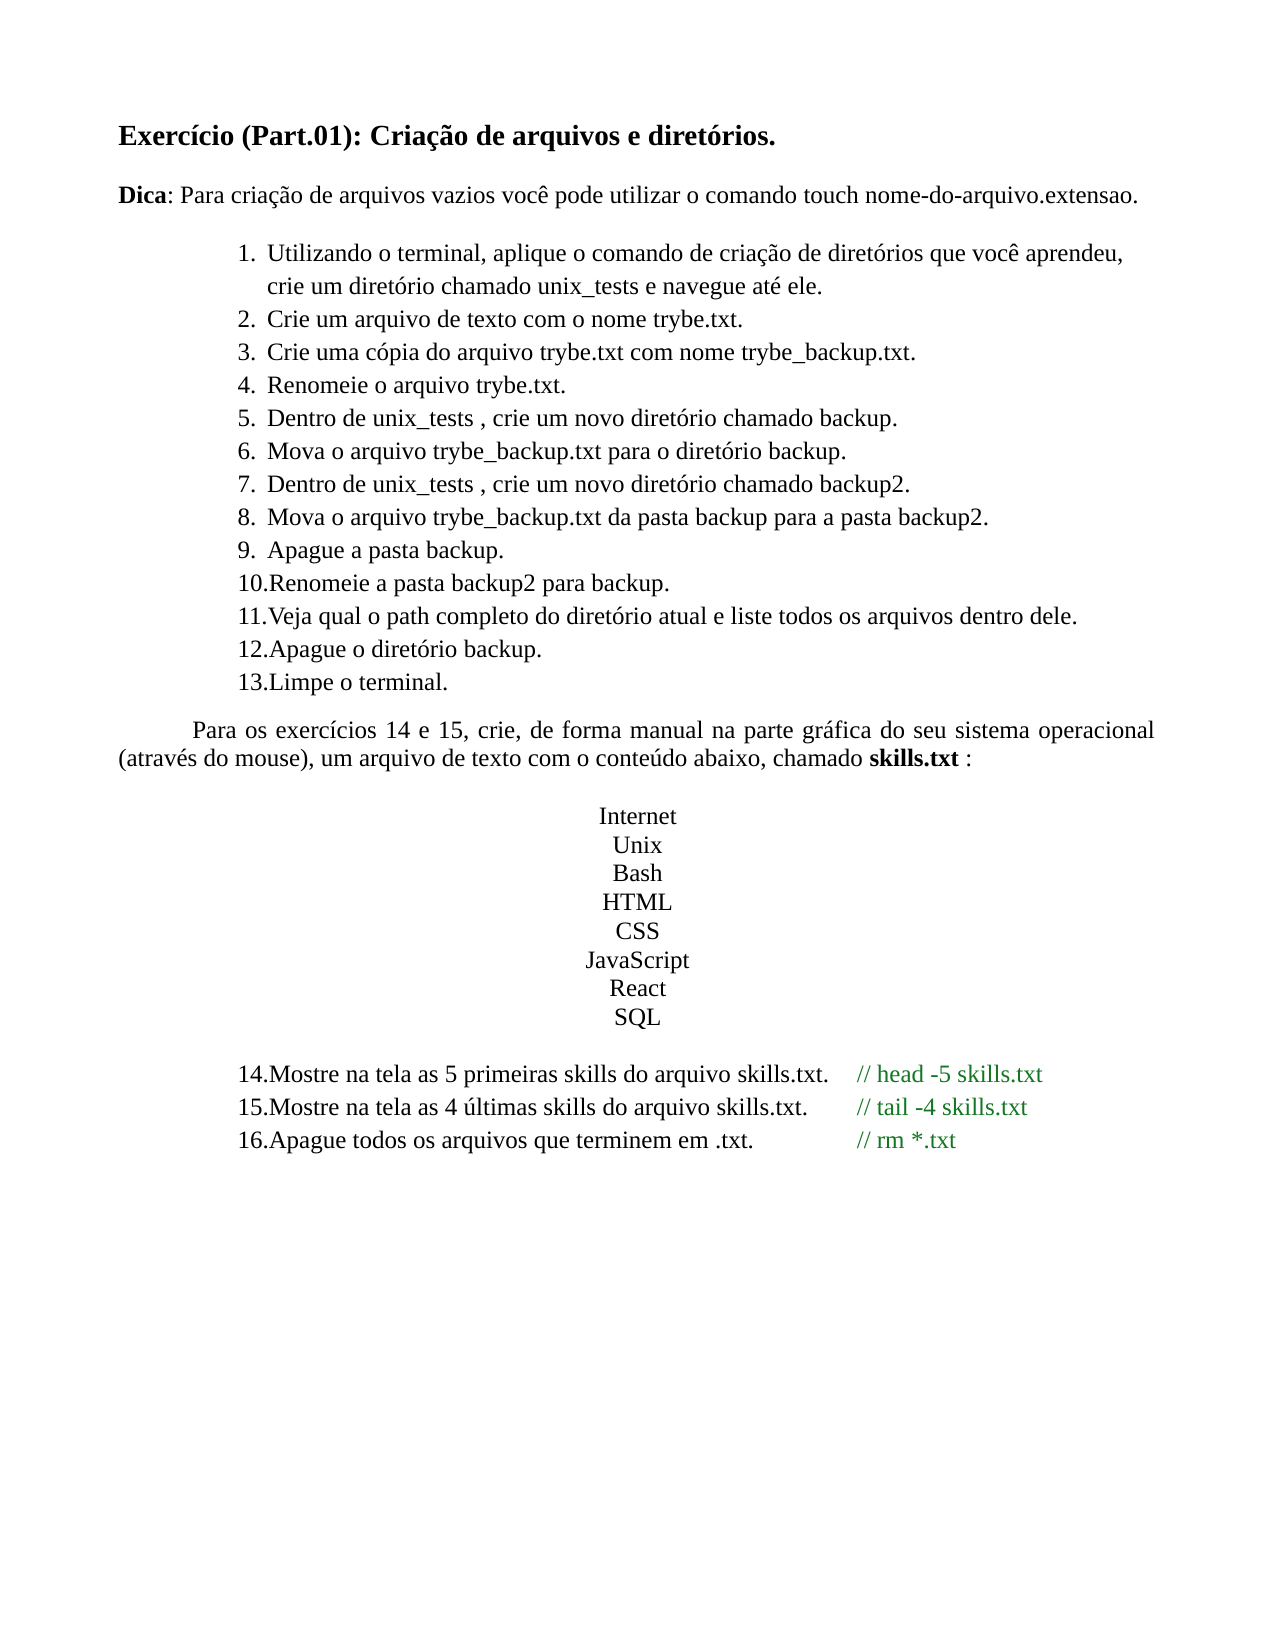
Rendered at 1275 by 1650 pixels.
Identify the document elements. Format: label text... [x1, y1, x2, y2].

list Renomeie a pasta backup2 para backup. [237, 568, 1157, 597]
list Mova o arquivo trybe_backup.txt para o diretório backup. [237, 436, 1157, 465]
list Mostre na tela as 5 primeiras skills do arquivo skills.txt. // head -5 skills.txt [237, 1059, 1157, 1088]
list Apague todos os arquivos que terminem em .txt. // rm *.txt [237, 1125, 1157, 1154]
text JavaScript [118, 945, 1157, 973]
text Bash [118, 858, 1157, 887]
list Apague a pasta backup. [237, 535, 1157, 564]
text Para os exercícios 14 e 15, crie, de forma manual na parte gráfica do seu sistema operacional (através do mouse), um arquivo de texto com o conteúdo abaixo, chamado skills.txt : [118, 715, 1157, 772]
text Exercício (Part.01): Criação de arquivos e diretórios. [118, 118, 1157, 152]
list Mostre na tela as 4 últimas skills do arquivo skills.txt. // tail -4 skills.txt [237, 1092, 1157, 1121]
list Crie um arquivo de texto com o nome trybe.txt. [237, 304, 1157, 333]
text SQL [118, 1002, 1157, 1031]
list Limpe o terminal. [237, 667, 1157, 696]
text React [118, 973, 1157, 1002]
list Utilizando o terminal, aplique o comando de criação de diretórios que você aprendeu, crie um diretório chamado unix_tests e navegue até ele. [237, 238, 1157, 300]
list Crie uma cópia do arquivo trybe.txt com nome trybe_backup.txt. [237, 337, 1157, 366]
text CSS [118, 916, 1157, 945]
text Unix [118, 830, 1157, 858]
text Internet [118, 801, 1157, 830]
list Dentro de unix_tests , crie um novo diretório chamado backup2. [237, 469, 1157, 498]
text Dica: Para criação de arquivos vazios você pode utilizar o comando touch nome-do-arquivo.extensao. [118, 180, 1157, 209]
list Renomeie o arquivo trybe.txt. [237, 370, 1157, 399]
text HTML [118, 887, 1157, 916]
list Mova o arquivo trybe_backup.txt da pasta backup para a pasta backup2. [237, 502, 1157, 531]
list Apague o diretório backup. [237, 634, 1157, 663]
list Veja qual o path completo do diretório atual e liste todos os arquivos dentro dele. [237, 601, 1157, 630]
list Dentro de unix_tests , crie um novo diretório chamado backup. [237, 403, 1157, 432]
